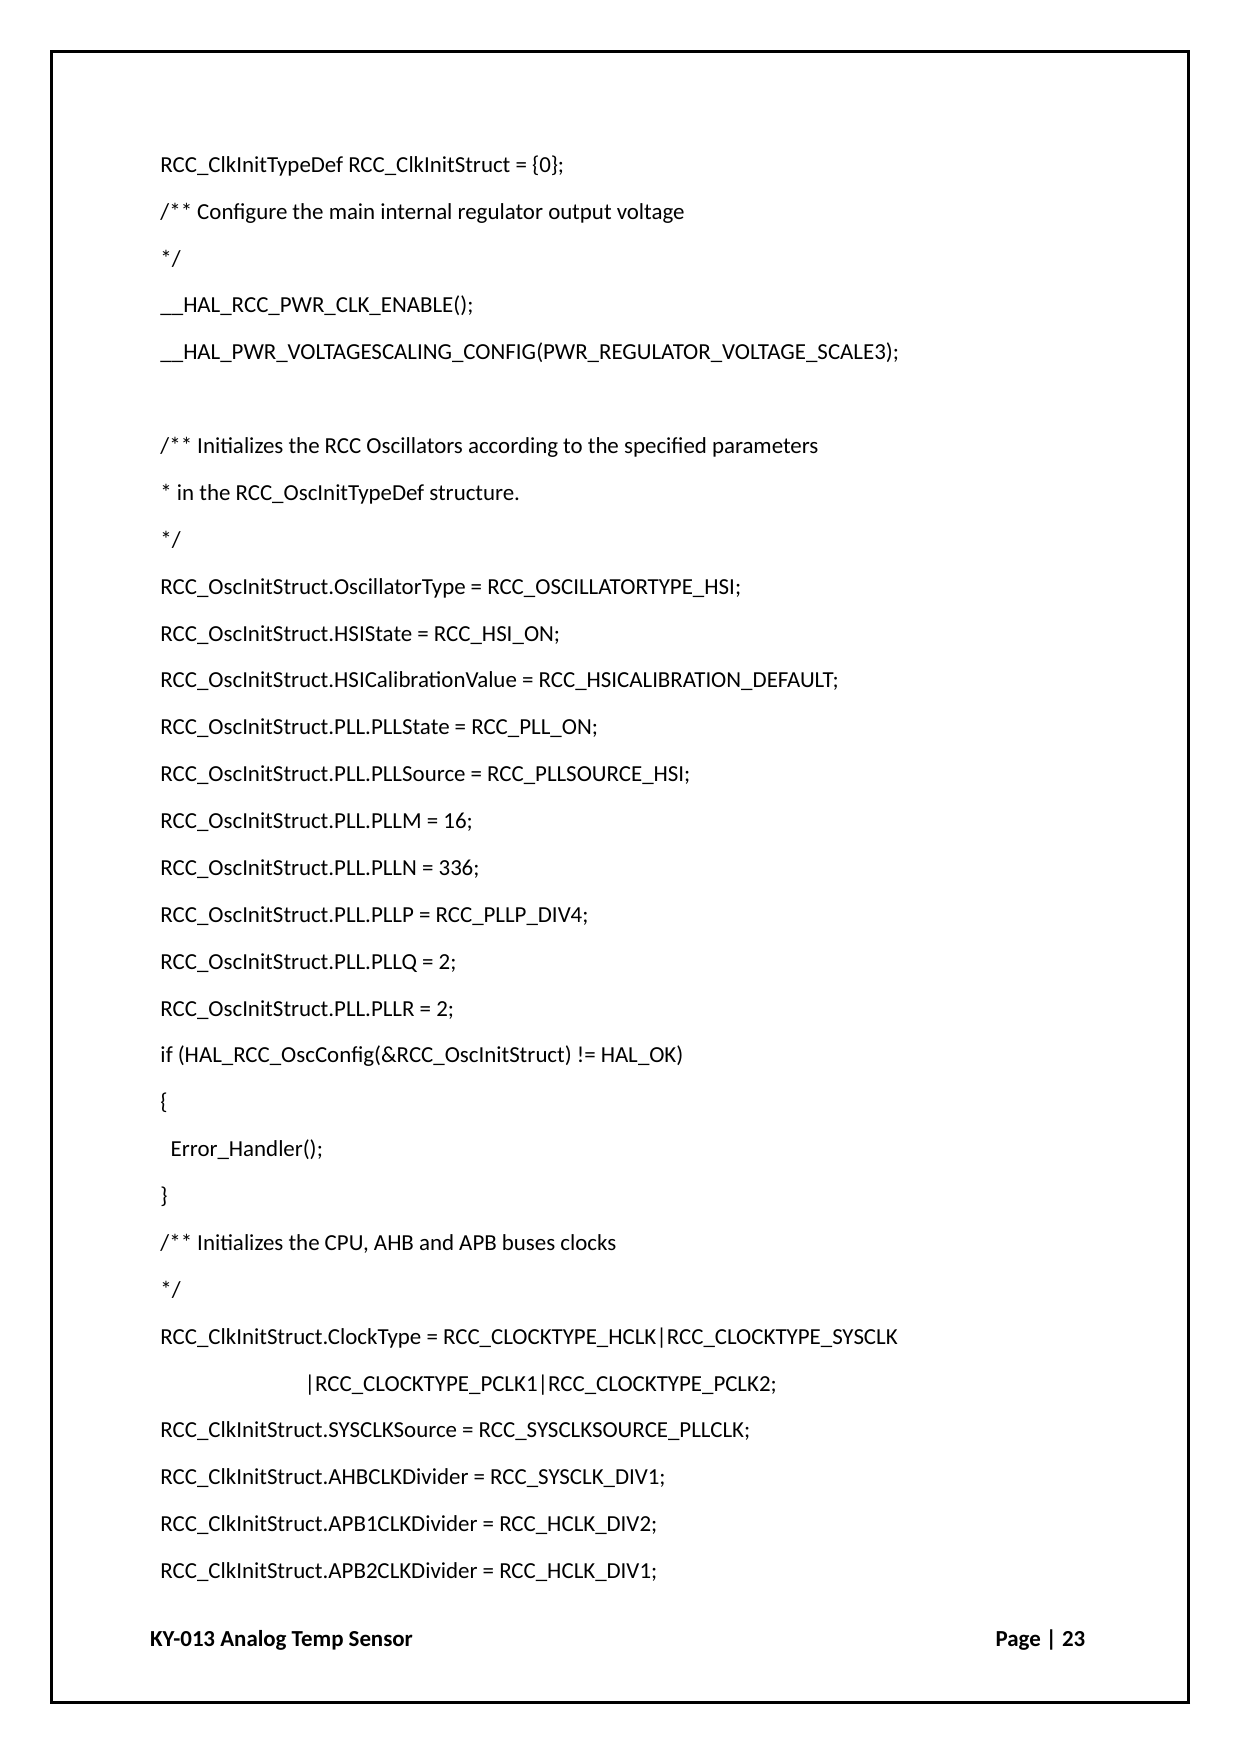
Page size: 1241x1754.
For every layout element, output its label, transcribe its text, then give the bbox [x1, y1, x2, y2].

text RCC_OscInitStruct.PLL.PLLP = RCC_PLLP_DIV4; [150, 900, 1090, 928]
text if (HAL_RCC_OscConfig(&RCC_OscInitStruct) != HAL_OK) [150, 1041, 1090, 1069]
text */ [150, 244, 1090, 272]
text |RCC_CLOCKTYPE_PCLK1|RCC_CLOCKTYPE_PCLK2; [150, 1369, 1090, 1397]
text RCC_OscInitStruct.HSICalibrationValue = RCC_HSICALIBRATION_DEFAULT; [150, 666, 1090, 694]
text RCC_OscInitStruct.PLL.PLLM = 16; [150, 806, 1090, 834]
text RCC_OscInitStruct.PLL.PLLQ = 2; [150, 947, 1090, 975]
text RCC_OscInitStruct.HSIState = RCC_HSI_ON; [150, 619, 1090, 647]
text __HAL_RCC_PWR_CLK_ENABLE(); [150, 291, 1090, 319]
text */ [150, 1275, 1090, 1303]
text RCC_ClkInitStruct.AHBCLKDivider = RCC_SYSCLK_DIV1; [150, 1462, 1090, 1491]
text __HAL_PWR_VOLTAGESCALING_CONFIG(PWR_REGULATOR_VOLTAGE_SCALE3); [150, 337, 1090, 366]
text RCC_ClkInitStruct.APB2CLKDivider = RCC_HCLK_DIV1; [150, 1556, 1090, 1584]
text Error_Handler(); [150, 1134, 1090, 1162]
text RCC_ClkInitTypeDef RCC_ClkInitStruct = {0}; [150, 150, 1090, 178]
text /** Initializes the CPU, AHB and APB buses clocks [150, 1228, 1090, 1256]
text */ [150, 525, 1090, 553]
text RCC_OscInitStruct.PLL.PLLN = 336; [150, 853, 1090, 881]
text /** Configure the main internal regulator output voltage [150, 197, 1090, 225]
text { [150, 1087, 1090, 1116]
text /** Initializes the RCC Oscillators according to the specified parameters [150, 431, 1090, 459]
text RCC_OscInitStruct.PLL.PLLR = 2; [150, 994, 1090, 1022]
text RCC_OscInitStruct.PLL.PLLSource = RCC_PLLSOURCE_HSI; [150, 759, 1090, 787]
text RCC_ClkInitStruct.APB1CLKDivider = RCC_HCLK_DIV2; [150, 1509, 1090, 1537]
text RCC_ClkInitStruct.SYSCLKSource = RCC_SYSCLKSOURCE_PLLCLK; [150, 1416, 1090, 1444]
text * in the RCC_OscInitTypeDef structure. [150, 478, 1090, 506]
text RCC_OscInitStruct.OscillatorType = RCC_OSCILLATORTYPE_HSI; [150, 572, 1090, 600]
text } [150, 1181, 1090, 1209]
text RCC_ClkInitStruct.ClockType = RCC_CLOCKTYPE_HCLK|RCC_CLOCKTYPE_SYSCLK [150, 1322, 1090, 1350]
text RCC_OscInitStruct.PLL.PLLState = RCC_PLL_ON; [150, 712, 1090, 741]
